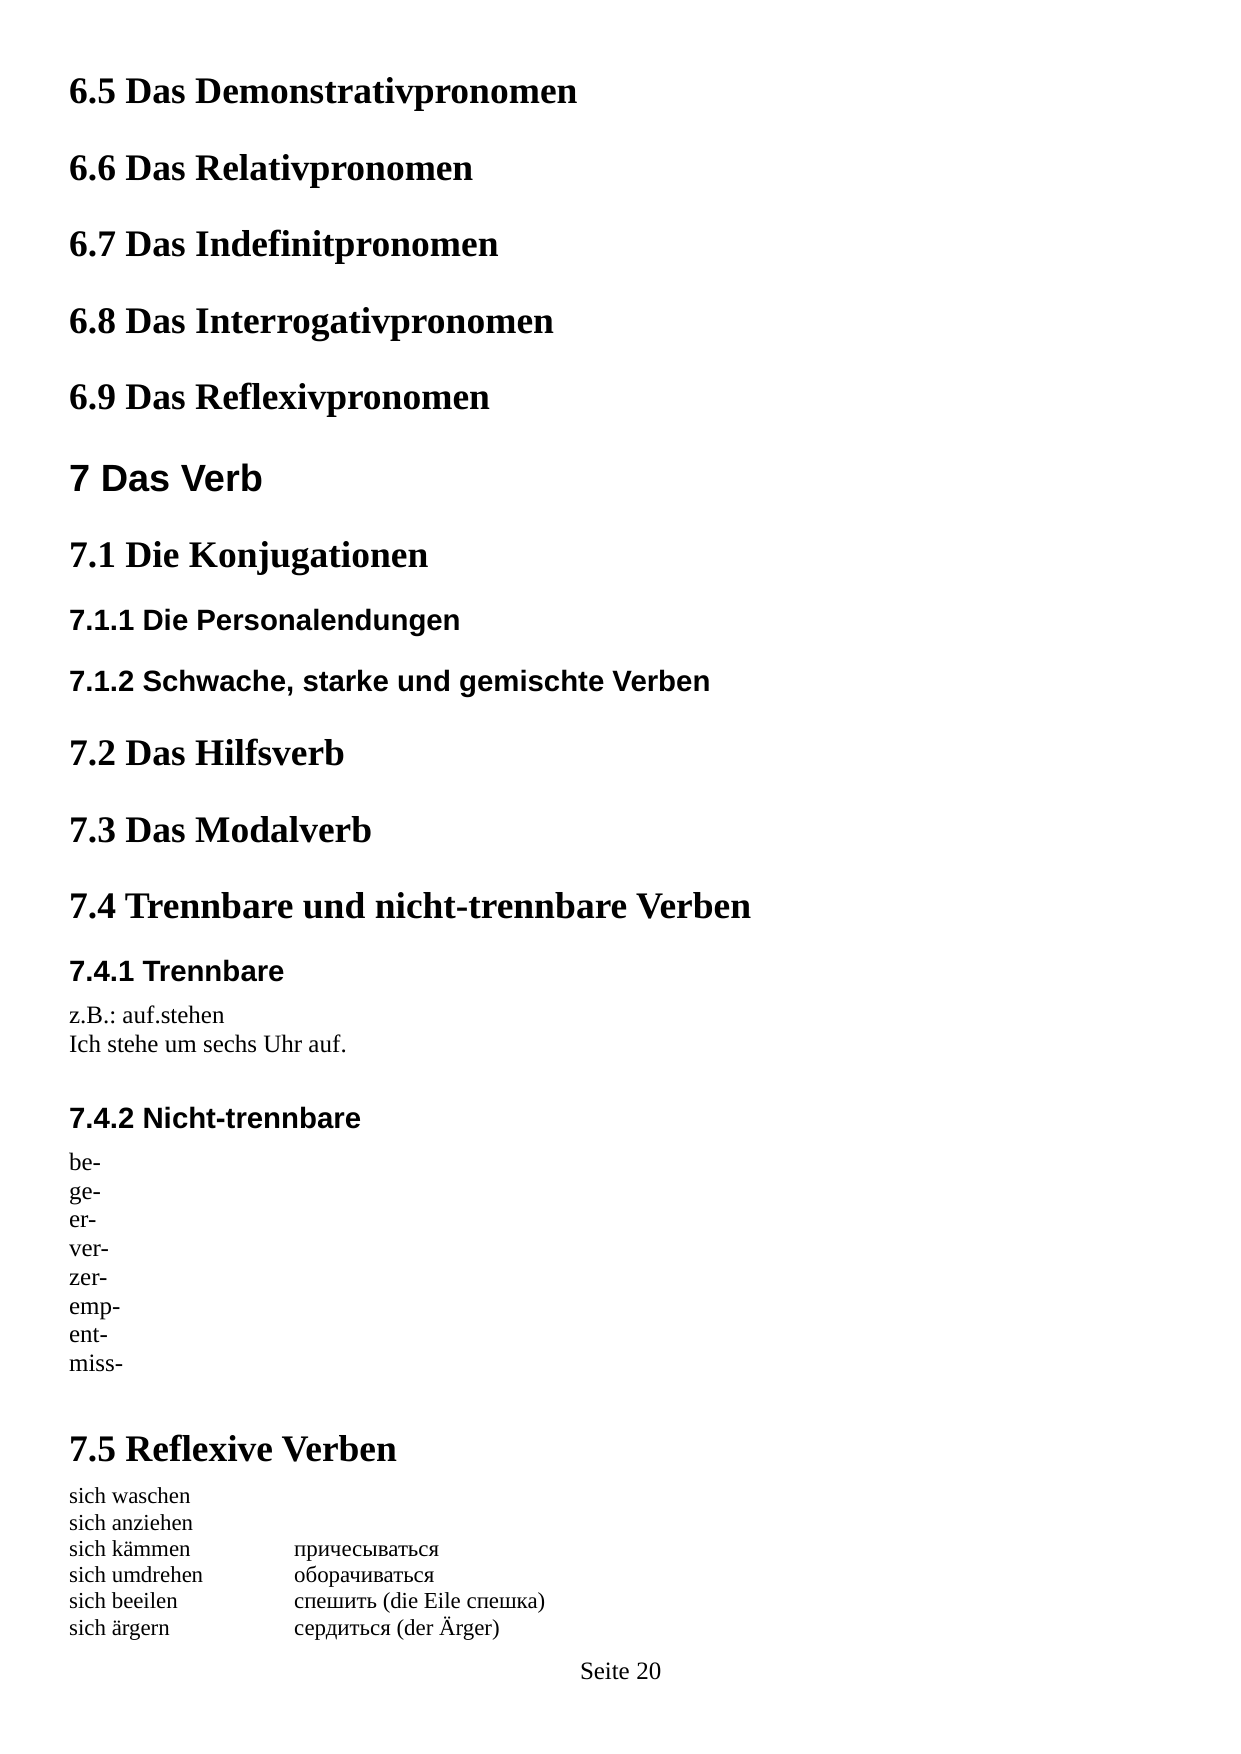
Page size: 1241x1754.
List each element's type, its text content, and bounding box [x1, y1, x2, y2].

subtitle 7.4.2 Nicht-trennbare [69, 1101, 1172, 1134]
text sich kämmen причесываться [69, 1535, 1172, 1561]
text sich ärgern сердиться (der Ärger) [69, 1614, 1172, 1640]
subtitle 6.9 Das Reflexivpronomen [69, 375, 1172, 418]
subtitle 6.6 Das Relativpronomen [69, 145, 1172, 188]
subtitle 6.5 Das Demonstrativpronomen [69, 69, 1172, 112]
text be- [69, 1147, 1172, 1176]
text sich umdrehen оборачиваться [69, 1561, 1172, 1588]
subtitle 7.2 Das Hilfsverb [69, 731, 1172, 774]
subtitle 6.8 Das Interrogativpronomen [69, 298, 1172, 341]
subtitle 7.4 Trennbare und nicht-trennbare Verben [69, 883, 1172, 927]
text sich waschen [69, 1482, 1172, 1508]
text emp- [69, 1291, 1172, 1319]
subtitle 7.1 Die Konjugationen [69, 532, 1172, 576]
subtitle 7.1.1 Die Personalendungen [69, 603, 1172, 636]
text ver- [69, 1233, 1172, 1262]
subtitle 7.1.2 Schwache, starke und gemischte Verben [69, 663, 1172, 697]
subtitle 7.4.1 Trennbare [69, 954, 1172, 987]
text ge- [69, 1176, 1172, 1204]
subtitle 7.3 Das Modalverb [69, 807, 1172, 850]
text er- [69, 1204, 1172, 1233]
text Ich stehe um sechs Uhr auf. [69, 1029, 1172, 1057]
text ent- [69, 1319, 1172, 1348]
text zer- [69, 1262, 1172, 1291]
text sich anziehen [69, 1508, 1172, 1535]
subtitle 7 Das Verb [69, 455, 1172, 499]
text z.B.: auf.stehen [69, 1000, 1172, 1029]
subtitle 6.7 Das Indefinitpronomen [69, 222, 1172, 265]
subtitle 7.5 Reflexive Verben [69, 1427, 1172, 1470]
text miss- [69, 1348, 1172, 1377]
text sich beeilen спешить (die Eile спешка) [69, 1588, 1172, 1614]
